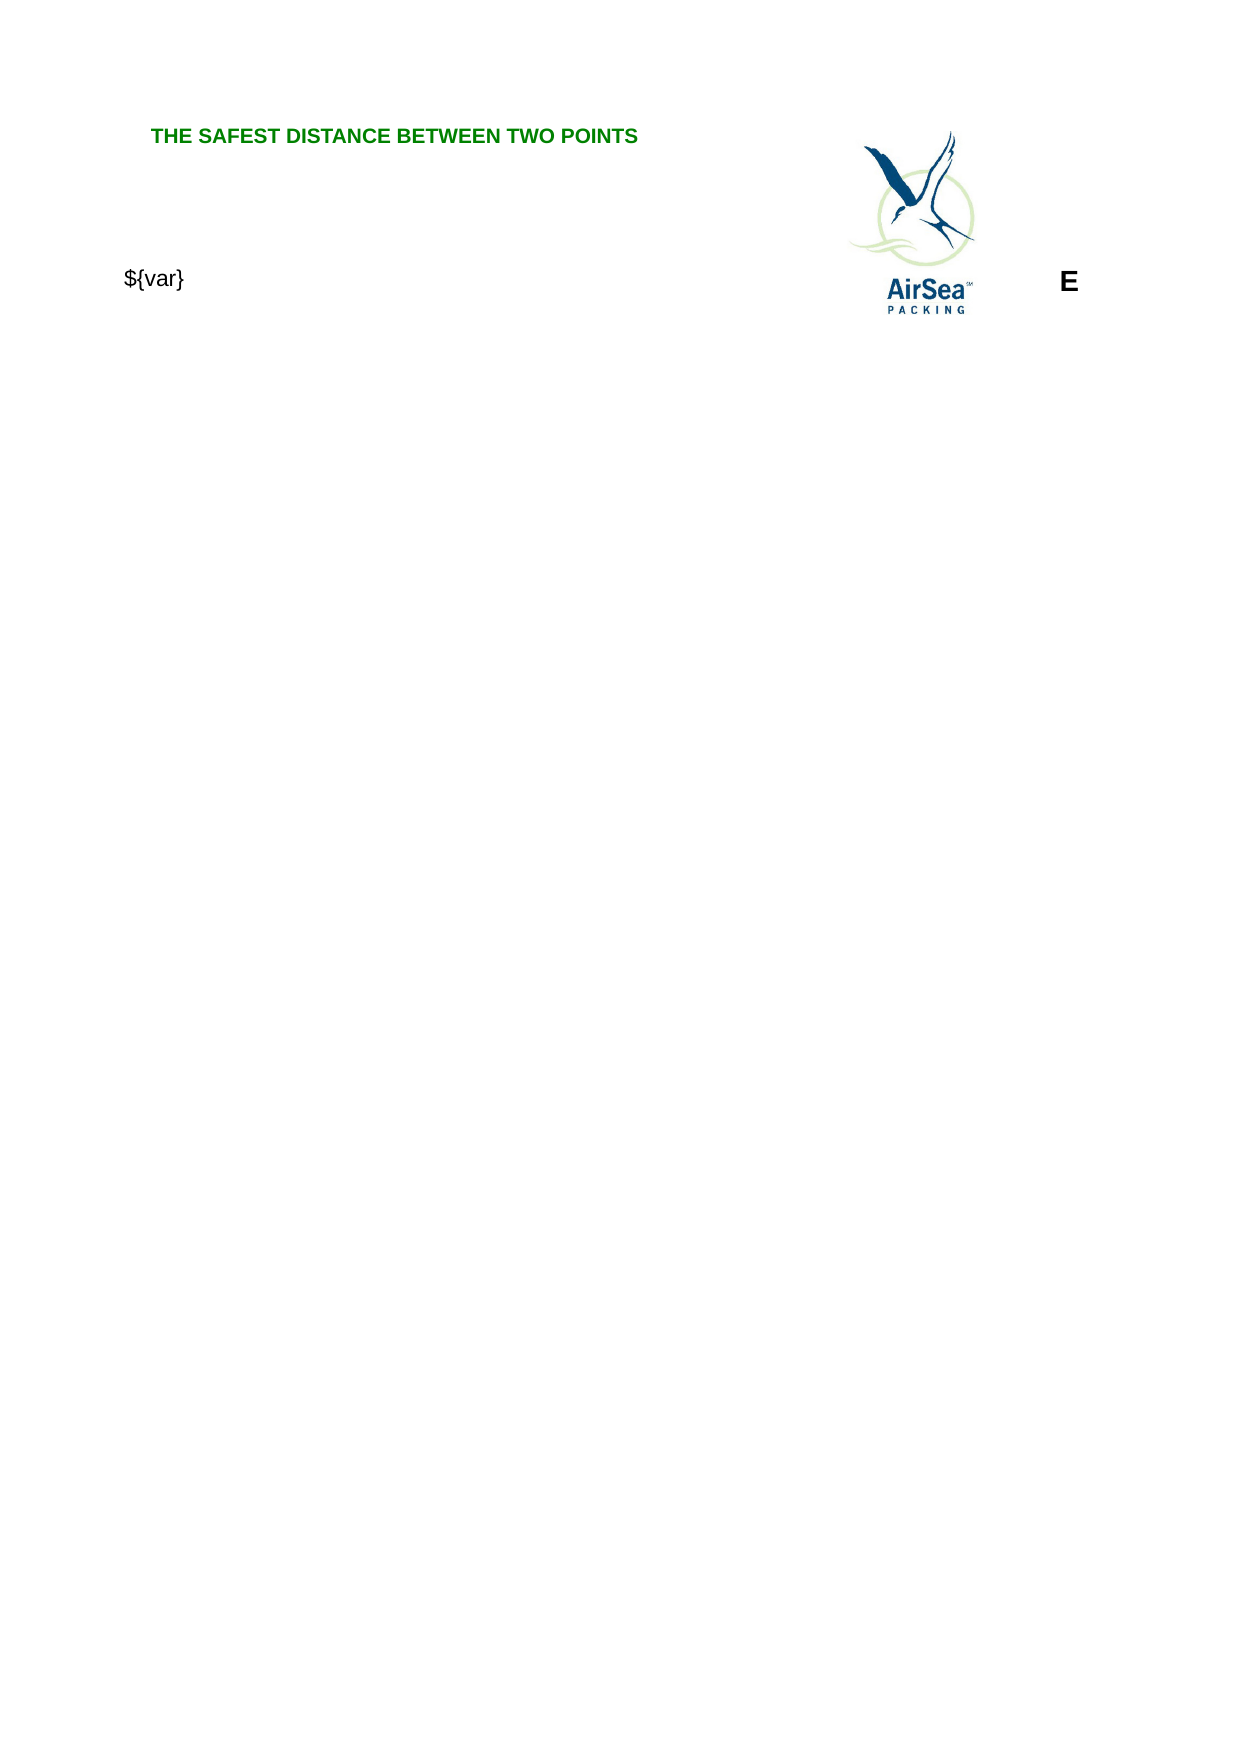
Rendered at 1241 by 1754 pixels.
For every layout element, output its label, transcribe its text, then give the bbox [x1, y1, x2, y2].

table_cell ${var} [118, 259, 671, 334]
picture [792, 131, 1062, 315]
table_header [671, 118, 1122, 259]
table_header THE SAFEST DISTANCE BETWEEN TWO POINTS [118, 118, 671, 259]
table_cell INVOICE [671, 259, 1122, 334]
